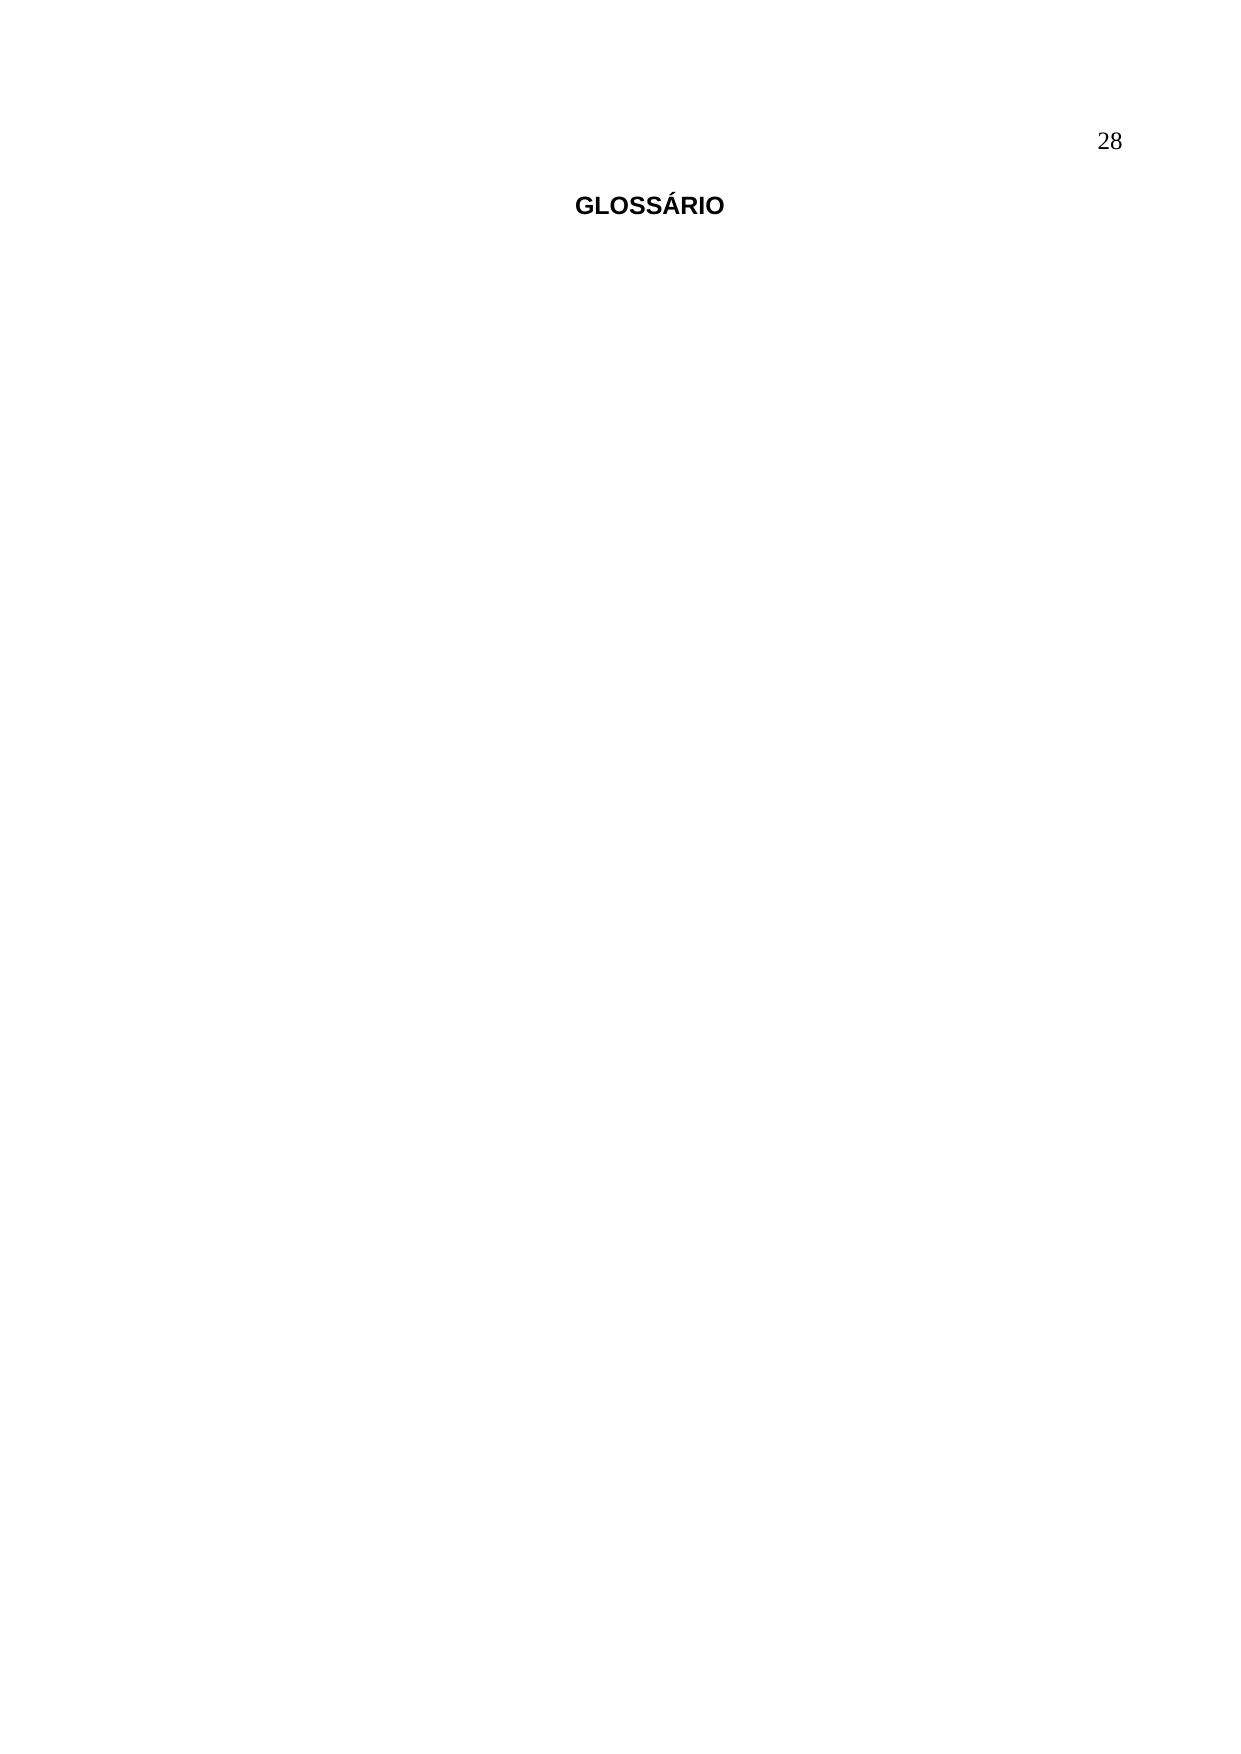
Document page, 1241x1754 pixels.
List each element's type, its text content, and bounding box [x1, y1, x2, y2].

text GLOSSÁRIO [177, 191, 1122, 220]
